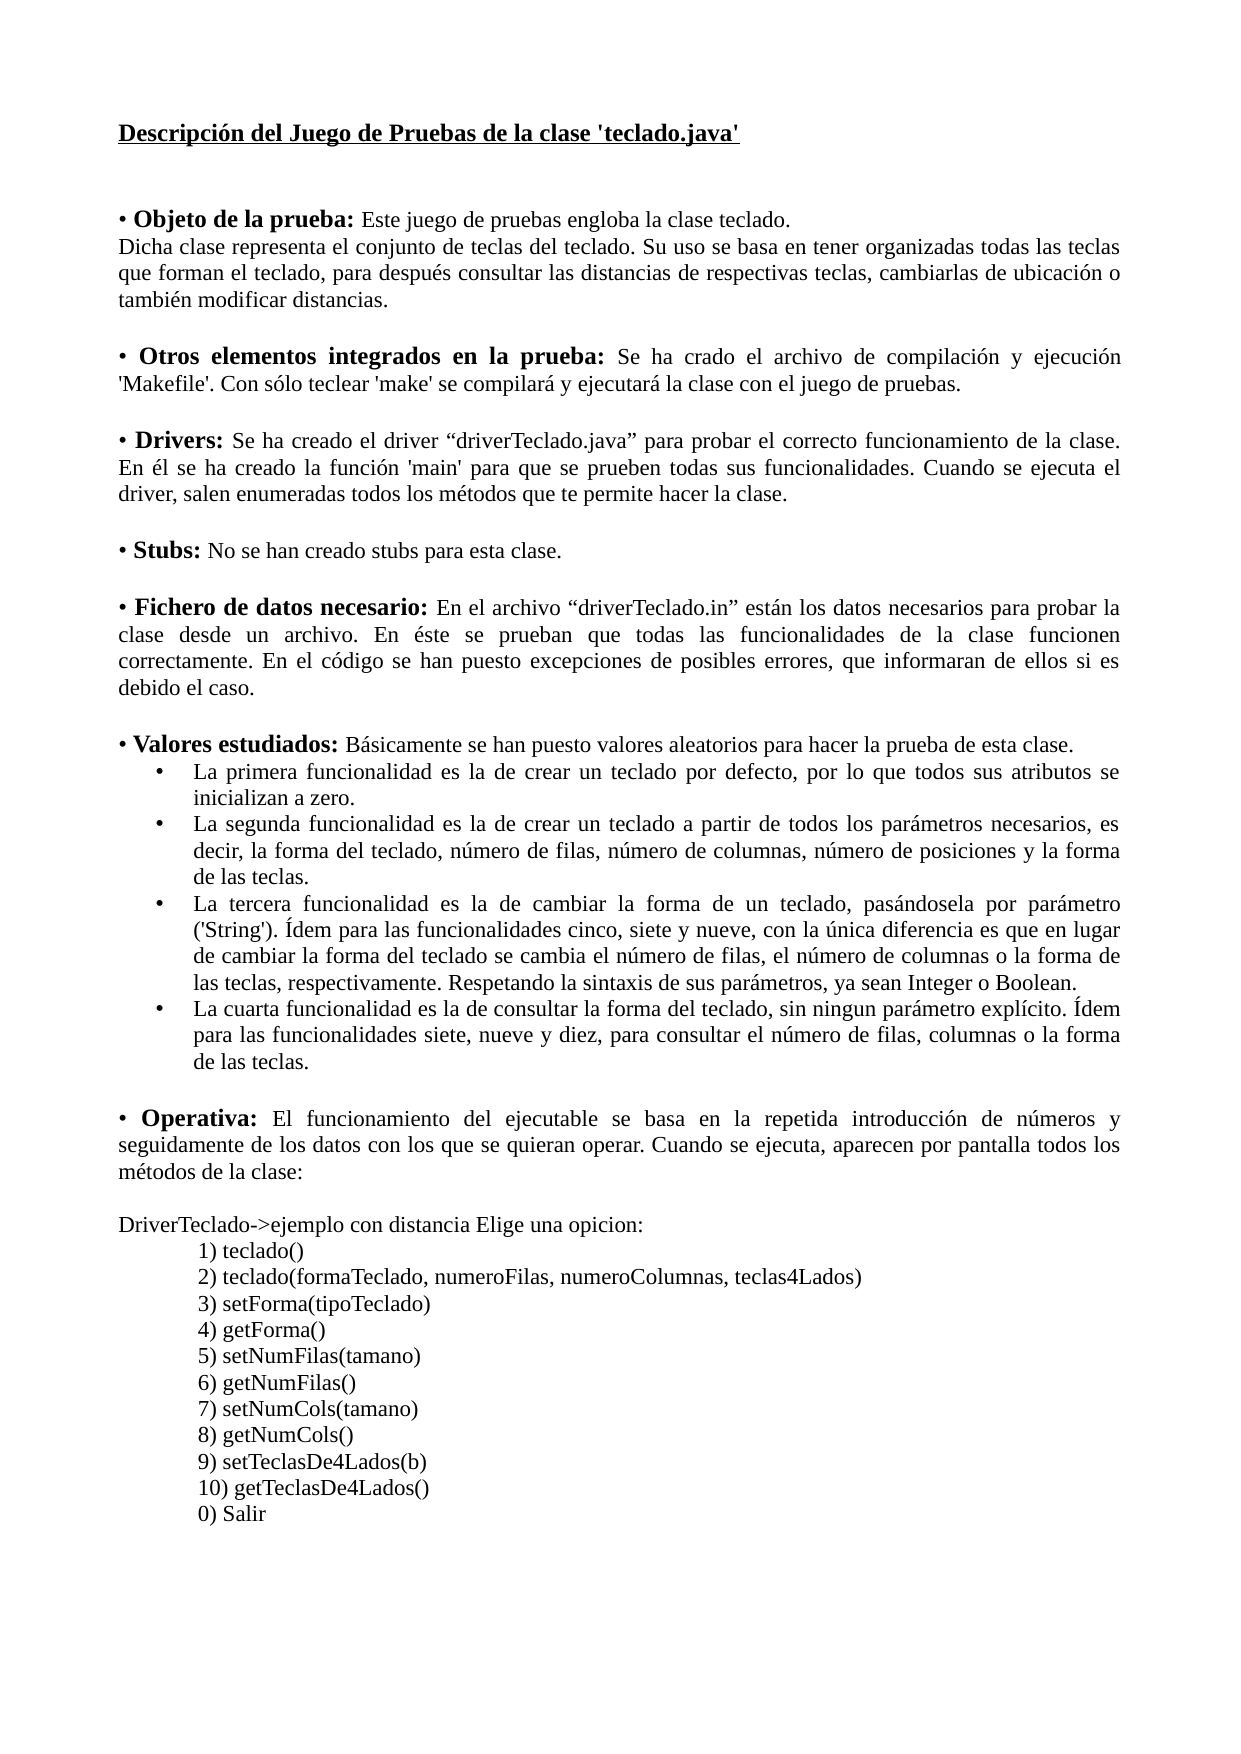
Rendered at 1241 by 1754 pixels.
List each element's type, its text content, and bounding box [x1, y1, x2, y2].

text • Otros elementos integrados en la prueba: Se ha crado el archivo de compilación y ejecución 'Makefile'. Con sólo teclear 'make' se compilará y ejecutará la clase con el juego de pruebas. [118, 341, 1122, 396]
text 2) teclado(formaTeclado, numeroFilas, numeroColumnas, teclas4Lados) [118, 1263, 1122, 1290]
text • Objeto de la prueba: Este juego de pruebas engloba la clase teclado. [118, 204, 1122, 233]
text Descripción del Juego de Pruebas de la clase 'teclado.java' [118, 118, 1122, 147]
text • Operativa: El funcionamiento del ejecutable se basa en la repetida introducción de números y seguidamente de los datos con los que se quieran operar. Cuando se ejecuta, aparecen por pantalla todos los métodos de la clase: [118, 1103, 1122, 1184]
text Dicha clase representa el conjunto de teclas del teclado. Su uso se basa en tener organizadas todas las teclas que forman el teclado, para después consultar las distancias de respectivas teclas, cambiarlas de ubicación o también modificar distancias. [118, 233, 1122, 312]
text 0) Salir [118, 1501, 1122, 1527]
text 3) setForma(tipoTeclado) [118, 1290, 1122, 1316]
text 7) setNumCols(tamano) [118, 1395, 1122, 1421]
text • Drivers: Se ha creado el driver “driverTeclado.java” para probar el correcto funcionamiento de la clase. En él se ha creado la función 'main' para que se prueben todas sus funcionalidades. Cuando se ejecuta el driver, salen enumeradas todos los métodos que te permite hacer la clase. [118, 425, 1122, 506]
list La primera funcionalidad es la de crear un teclado por defecto, por lo que todos sus atributos se inicializan a zero. [156, 758, 1122, 811]
text • Fichero de datos necesario: En el archivo “driverTeclado.in” están los datos necesarios para probar la clase desde un archivo. En éste se prueban que todas las funcionalidades de la clase funcionen correctamente. En el código se han puesto excepciones de posibles errores, que informaran de ellos si es debido el caso. [118, 592, 1122, 700]
text 1) teclado() [118, 1237, 1122, 1263]
list La segunda funcionalidad es la de crear un teclado a partir de todos los parámetros necesarios, es decir, la forma del teclado, número de filas, número de columnas, número de posiciones y la forma de las teclas. [156, 811, 1122, 889]
text 6) getNumFilas() [118, 1369, 1122, 1395]
list La cuarta funcionalidad es la de consultar la forma del teclado, sin ningun parámetro explícito. Ídem para las funcionalidades siete, nueve y diez, para consultar el número de filas, columnas o la forma de las teclas. [156, 995, 1122, 1074]
text 5) setNumFilas(tamano) [118, 1342, 1122, 1369]
text 4) getForma() [118, 1316, 1122, 1342]
text 10) getTeclasDe4Lados() [118, 1474, 1122, 1501]
text 9) setTeclasDe4Lados(b) [118, 1448, 1122, 1474]
text DriverTeclado->ejemplo con distancia Elige una opicion: [118, 1211, 1122, 1237]
text • Stubs: No se han creado stubs para esta clase. [118, 535, 1122, 564]
list La tercera funcionalidad es la de cambiar la forma de un teclado, pasándosela por parámetro ('String'). Ídem para las funcionalidades cinco, siete y nueve, con la única diferencia es que en lugar de cambiar la forma del teclado se cambia el número de filas, el número de columnas o la forma de las teclas, respectivamente. Respetando la sintaxis de sus parámetros, ya sean Integer o Boolean. [156, 889, 1122, 995]
text • Valores estudiados: Básicamente se han puesto valores aleatorios para hacer la prueba de esta clase. [118, 729, 1122, 758]
text 8) getNumCols() [118, 1421, 1122, 1448]
